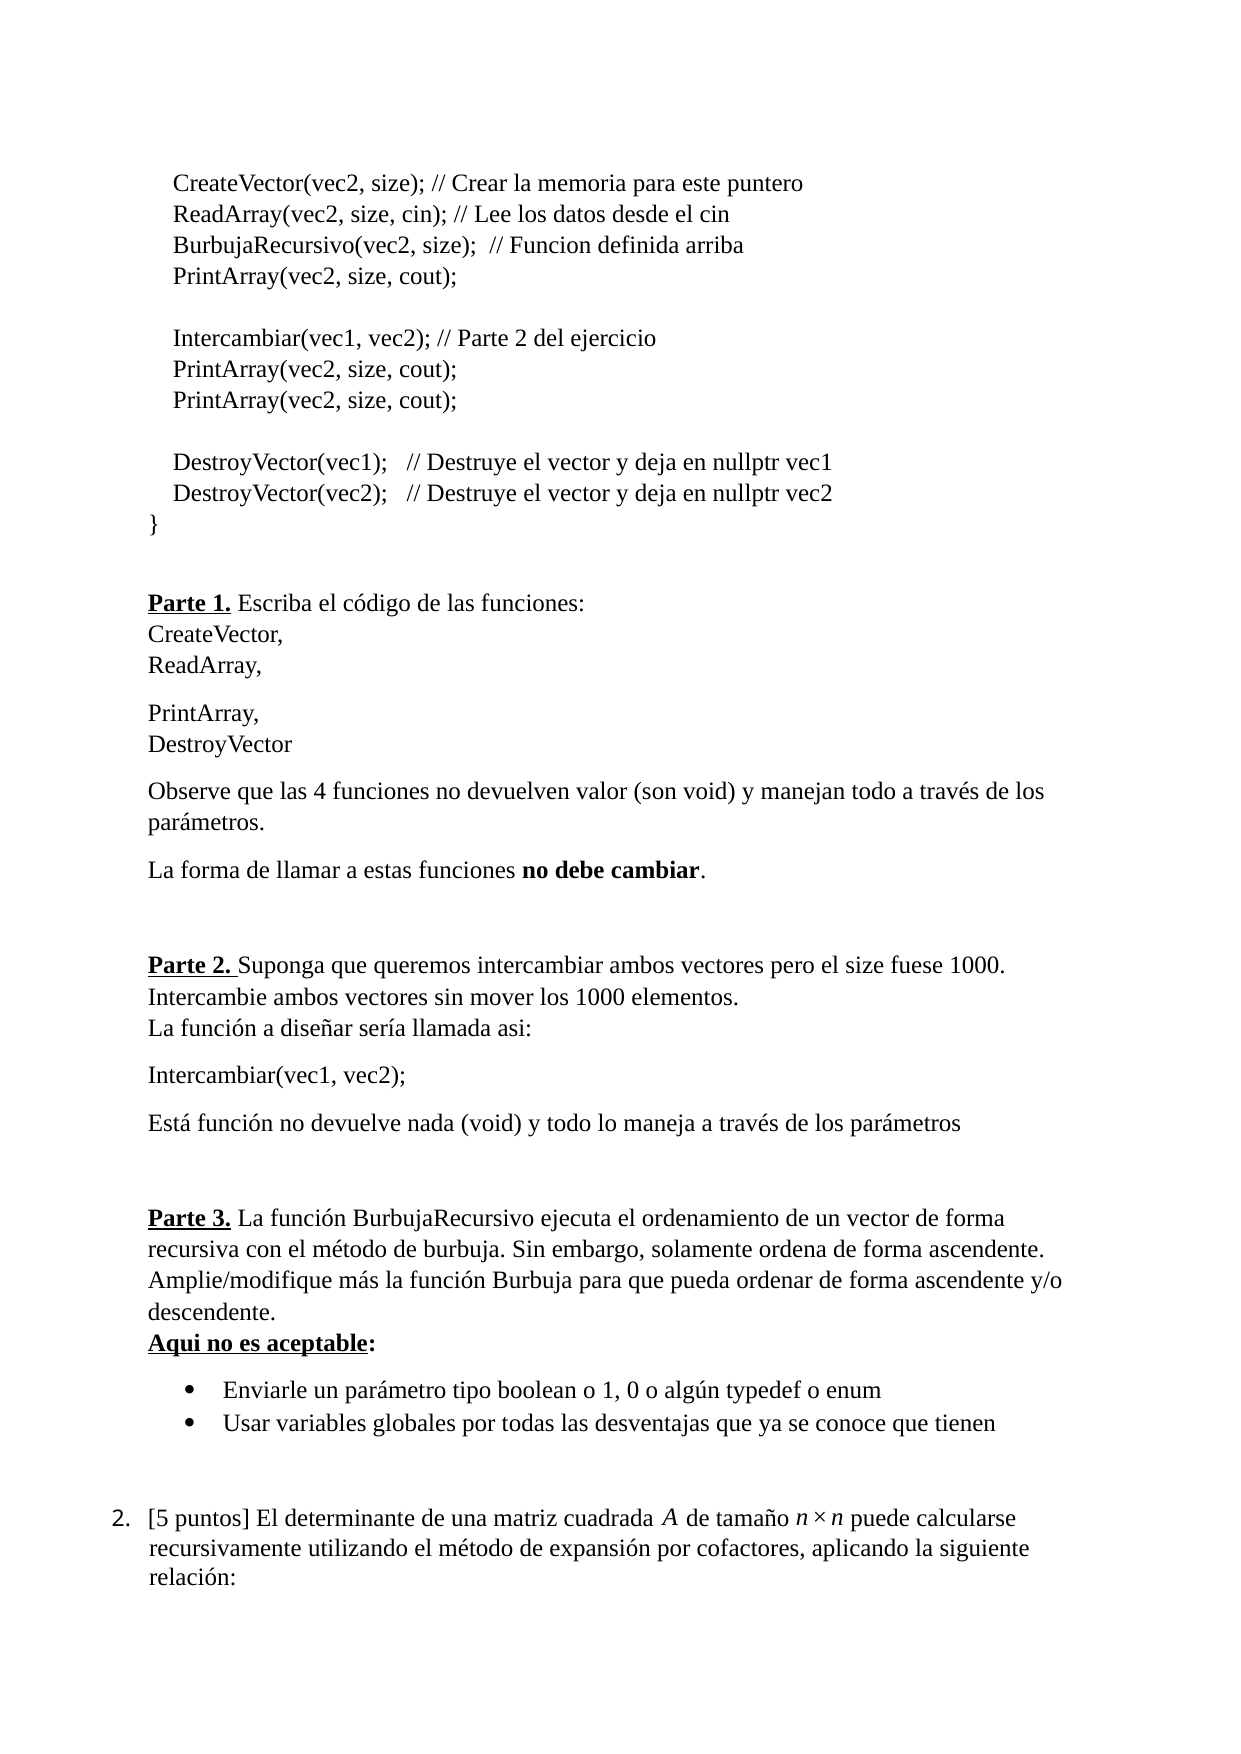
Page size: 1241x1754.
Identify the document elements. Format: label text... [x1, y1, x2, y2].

list [5 puntos] El determinante de una matriz cuadrada de tamaño puede calcularse recursivamente utilizando el método de expansión por cofactores, aplicando la siguiente relación: [111, 1502, 1092, 1590]
text La forma de llamar a estas funciones no debe cambiar. [148, 855, 1092, 884]
text Intercambiar(vec1, vec2); // Parte 2 del ejercicio [148, 323, 1092, 352]
text Parte 3. La función BurbujaRecursivo ejecuta el ordenamiento de un vector de forma recursiva con el método de burbuja. Sin embargo, solamente ordena de forma ascendente. Amplie/modifique más la función Burbuja para que pueda ordenar de forma ascendente y/o descendente. Aqui no es aceptable: [148, 1203, 1092, 1356]
text ReadArray(vec2, size, cin); // Lee los datos desde el cin [148, 199, 1092, 227]
list Enviarle un parámetro tipo boolean o 1, 0 o algún typedef o enum [185, 1375, 1092, 1404]
text Intercambiar(vec1, vec2); [148, 1060, 1092, 1089]
text PrintArray(vec2, size, cout); [148, 261, 1092, 289]
text } [148, 509, 1092, 538]
text PrintArray(vec2, size, cout); [148, 354, 1092, 383]
text BurbujaRecursivo(vec2, size); // Funcion definida arriba [148, 230, 1092, 258]
text Parte 1. Escriba el código de las funciones: CreateVector, ReadArray, [148, 588, 1092, 679]
list Usar variables globales por todas las desventajas que ya se conoce que tienen [185, 1408, 1092, 1437]
text DestroyVector(vec2); // Destruye el vector y deja en nullptr vec2 [148, 478, 1092, 507]
text PrintArray(vec2, size, cout); [148, 385, 1092, 414]
text CreateVector(vec2, size); // Crear la memoria para este puntero [148, 168, 1092, 196]
text Observe que las 4 funciones no devuelven valor (son void) y manejan todo a través de los parámetros. [148, 776, 1092, 836]
text Parte 2. Suponga que queremos intercambiar ambos vectores pero el size fuese 1000. Intercambie ambos vectores sin mover los 1000 elementos. La función a diseñar sería llamada asi: [148, 951, 1092, 1041]
text DestroyVector(vec1); // Destruye el vector y deja en nullptr vec1 [148, 447, 1092, 476]
text Está función no devuelve nada (void) y todo lo maneja a través de los parámetros [148, 1108, 1092, 1137]
text PrintArray, DestroyVector [148, 698, 1092, 757]
